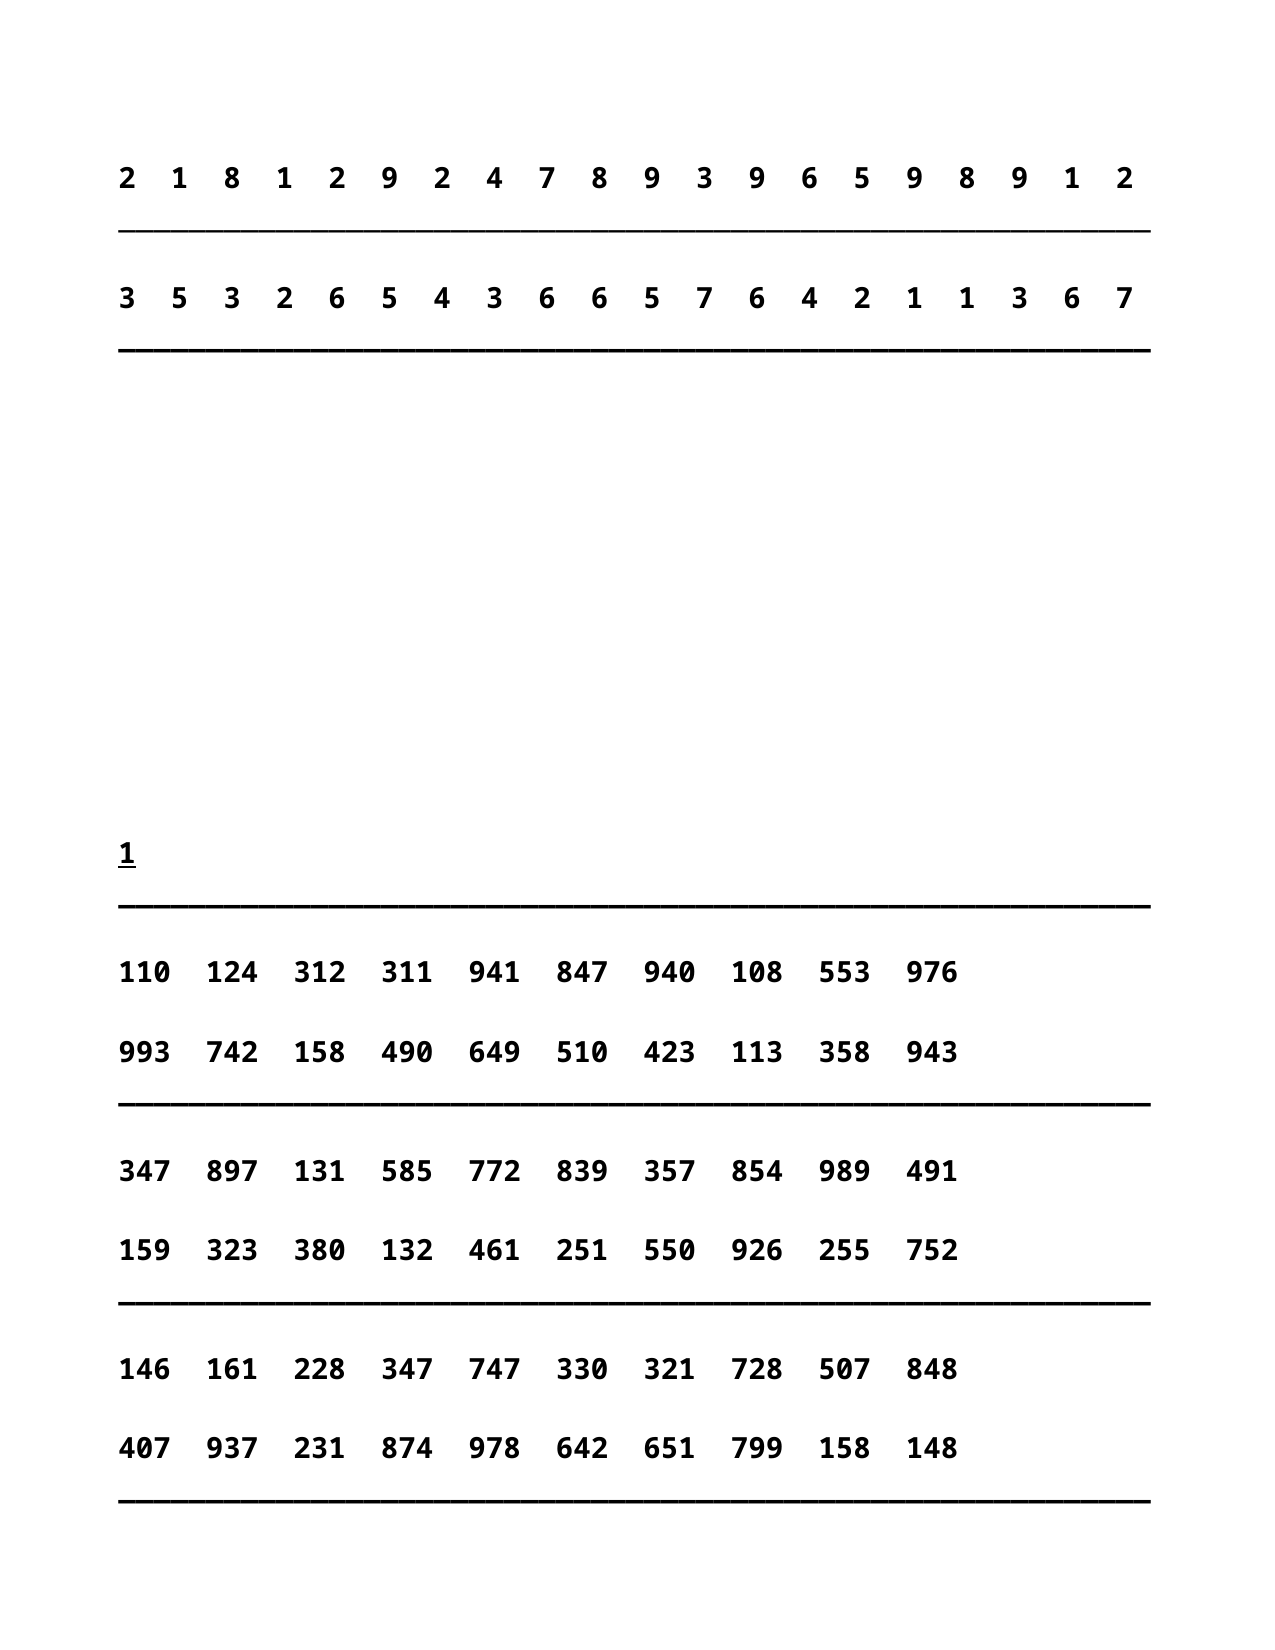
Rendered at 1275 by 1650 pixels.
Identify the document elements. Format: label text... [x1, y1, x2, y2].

text 110 124 312 311 941 847 940 108 553 976 [118, 952, 1157, 991]
text ___________________________________________________________ [118, 317, 1157, 356]
text ___________________________________________________________ [118, 197, 1157, 237]
text 146 161 228 347 747 330 321 728 507 848 [118, 1348, 1157, 1388]
text ___________________________________________________________ [118, 872, 1157, 912]
text 3 5 3 2 6 5 4 3 6 6 5 7 6 4 2 1 1 3 6 7 [118, 277, 1157, 317]
text ___________________________________________________________ [118, 1467, 1157, 1507]
text ___________________________________________________________ [118, 1071, 1157, 1110]
text 2 1 8 1 2 9 2 4 7 8 9 3 9 6 5 9 8 9 1 2 [118, 158, 1157, 197]
text ___________________________________________________________ [118, 1269, 1157, 1309]
text 159 323 380 132 461 251 550 926 255 752 [118, 1229, 1157, 1269]
text 347 897 131 585 772 839 357 854 989 491 [118, 1150, 1157, 1190]
text 407 937 231 874 978 642 651 799 158 148 [118, 1428, 1157, 1467]
text 993 742 158 490 649 510 423 113 358 943 [118, 1031, 1157, 1071]
text 1 [118, 832, 1157, 872]
